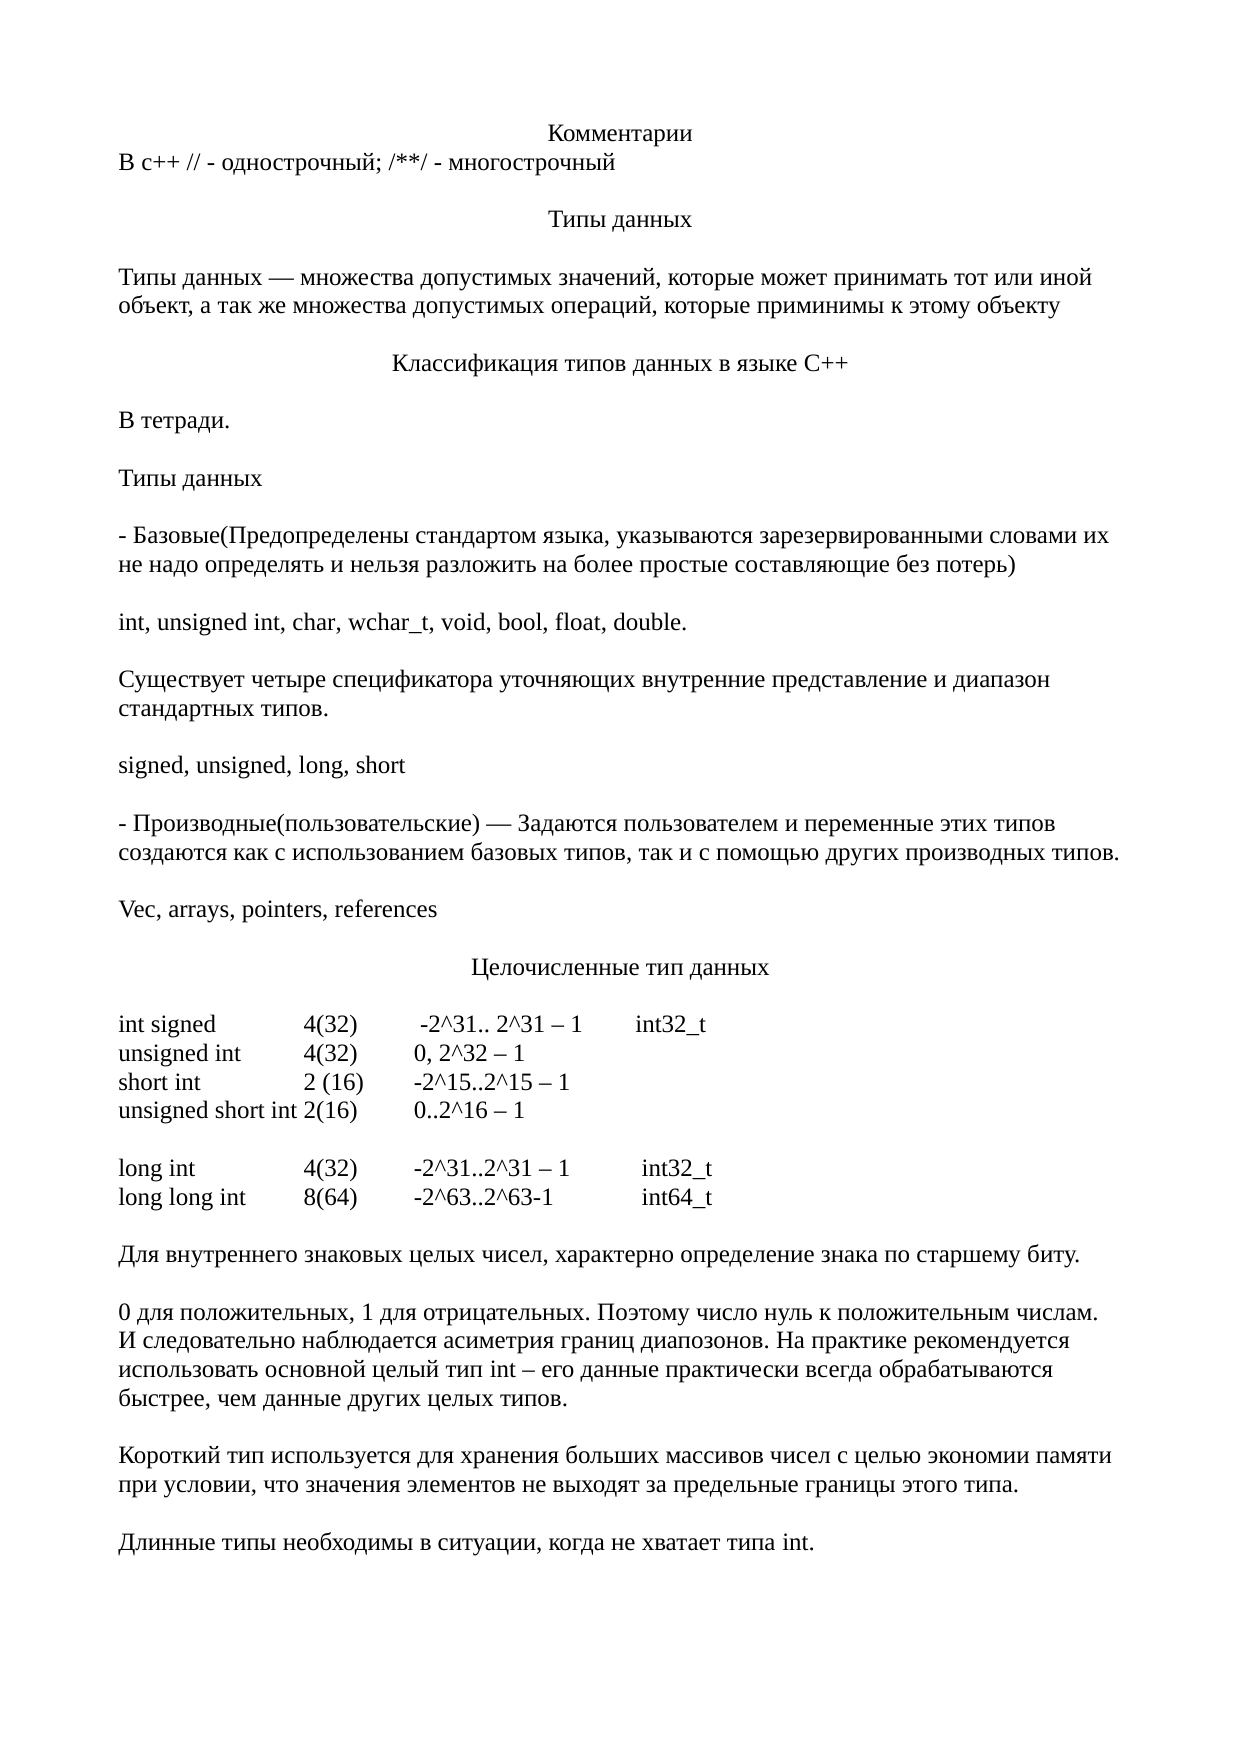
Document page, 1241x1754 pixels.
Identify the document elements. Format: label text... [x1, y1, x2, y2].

text 0 для положительных, 1 для отрицательных. Поэтому число нуль к положительным числам. И следовательно наблюдается асиметрия границ диапозонов. На практике рекомендуется использовать основной целый тип int – его данные практически всегда обрабатываются быстрее, чем данные других целых типов. [118, 1297, 1122, 1412]
text Классификация типов данных в языке С++ [118, 348, 1122, 377]
text Типы данных — множества допустимых значений, которые может принимать тот или иной объект, а так же множества допустимых операций, которые приминимы к этому объекту [118, 262, 1122, 319]
text Для внутреннего знаковых целых чисел, характерно определение знака по старшему биту. [118, 1239, 1122, 1268]
text Комментарии [118, 118, 1122, 147]
text int, unsigned int, char, wchar_t, void, bool, float, double. [118, 607, 1122, 636]
text long int 4(32) -2^31..2^31 – 1 int32_t [118, 1153, 1122, 1182]
text long long int 8(64) -2^63..2^63-1 int64_t [118, 1182, 1122, 1211]
text Типы данных [118, 463, 1122, 492]
text unsigned short int 2(16) 0..2^16 – 1 [118, 1096, 1122, 1124]
text Vec, arrays, pointers, references [118, 894, 1122, 923]
text unsigned int 4(32) 0, 2^32 – 1 [118, 1038, 1122, 1067]
text В c++ // - однострочный; /**/ - многострочный [118, 147, 1122, 176]
text - Базовые(Предопределены стандартом языка, указываются зарезервированными словами их не надо определять и нельзя разложить на более простые составляющие без потерь) [118, 521, 1122, 578]
text short int 2 (16) -2^15..2^15 – 1 [118, 1067, 1122, 1096]
text Целочисленные тип данных [118, 952, 1122, 981]
text - Производные(пользовательские) — Задаются пользователем и переменные этих типов создаются как с использованием базовых типов, так и с помощью других производных типов. [118, 808, 1122, 866]
text В тетради. [118, 406, 1122, 434]
text Существует четыре спецификатора уточняющих внутренние представление и диапазон стандартных типов. [118, 664, 1122, 722]
text int signed 4(32) -2^31.. 2^31 – 1 int32_t [118, 1009, 1122, 1038]
text Длинные типы необходимы в ситуации, когда не хватает типа int. [118, 1527, 1122, 1556]
text Типы данных [118, 204, 1122, 233]
text Короткий тип используется для хранения больших массивов чисел с целью экономии памяти при условии, что значения элементов не выходят за предельные границы этого типа. [118, 1441, 1122, 1498]
text signed, unsigned, long, short [118, 751, 1122, 779]
